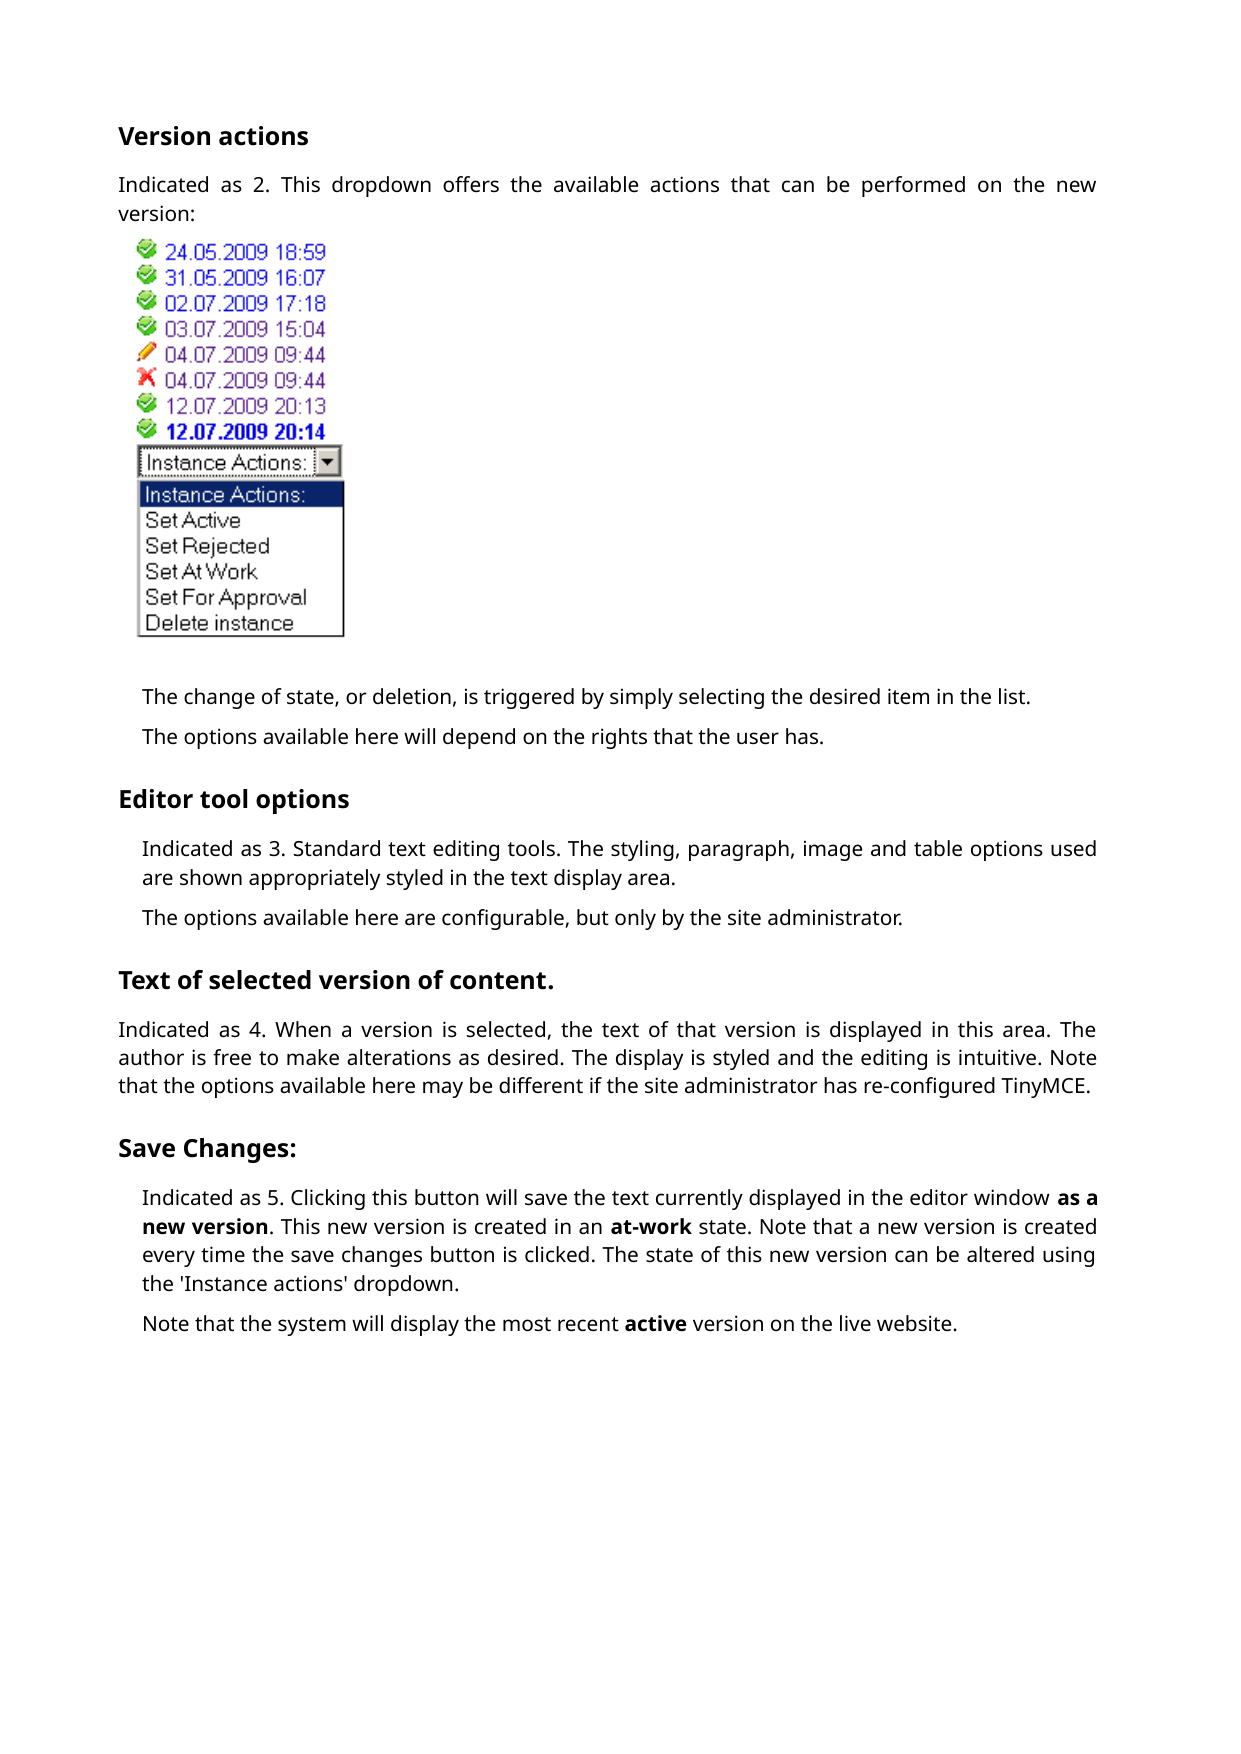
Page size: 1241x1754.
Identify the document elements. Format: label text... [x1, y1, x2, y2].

text Indicated as 4. When a version is selected, the text of that version is displayed in this area. The author is free to make alterations as desired. The display is styled and the editing is intuitive. Note that the options available here may be different if the site administrator has re-configured TinyMCE. [118, 1015, 1098, 1100]
text Indicated as 2. This dropdown offers the available actions that can be performed on the new version: [118, 171, 1098, 227]
text The change of state, or deletion, is triggered by simply selecting the desired item in the list. [142, 682, 1098, 710]
subtitle Save Changes: [118, 1131, 1122, 1165]
subtitle Text of selected version of content. [118, 962, 1122, 996]
subtitle Version actions [118, 118, 1122, 152]
text The options available here are configurable, but only by the site administrator. [142, 903, 1098, 931]
subtitle Editor tool options [118, 782, 1122, 816]
text The options available here will depend on the rights that the user has. [142, 722, 1098, 751]
text Note that the system will display the most recent active version on the live website. [142, 1309, 1098, 1338]
text Indicated as 5. Clicking this button will save the text currently displayed in the editor window as a new version. This new version is created in an at-work state. Note that a new version is created every time the save changes button is clicked. The state of this new version can be altered using the 'Instance actions' dropdown. [142, 1183, 1098, 1297]
text Indicated as 3. Standard text editing tools. The styling, paragraph, image and table options used are shown appropriately styled in the text display area. [142, 834, 1098, 891]
